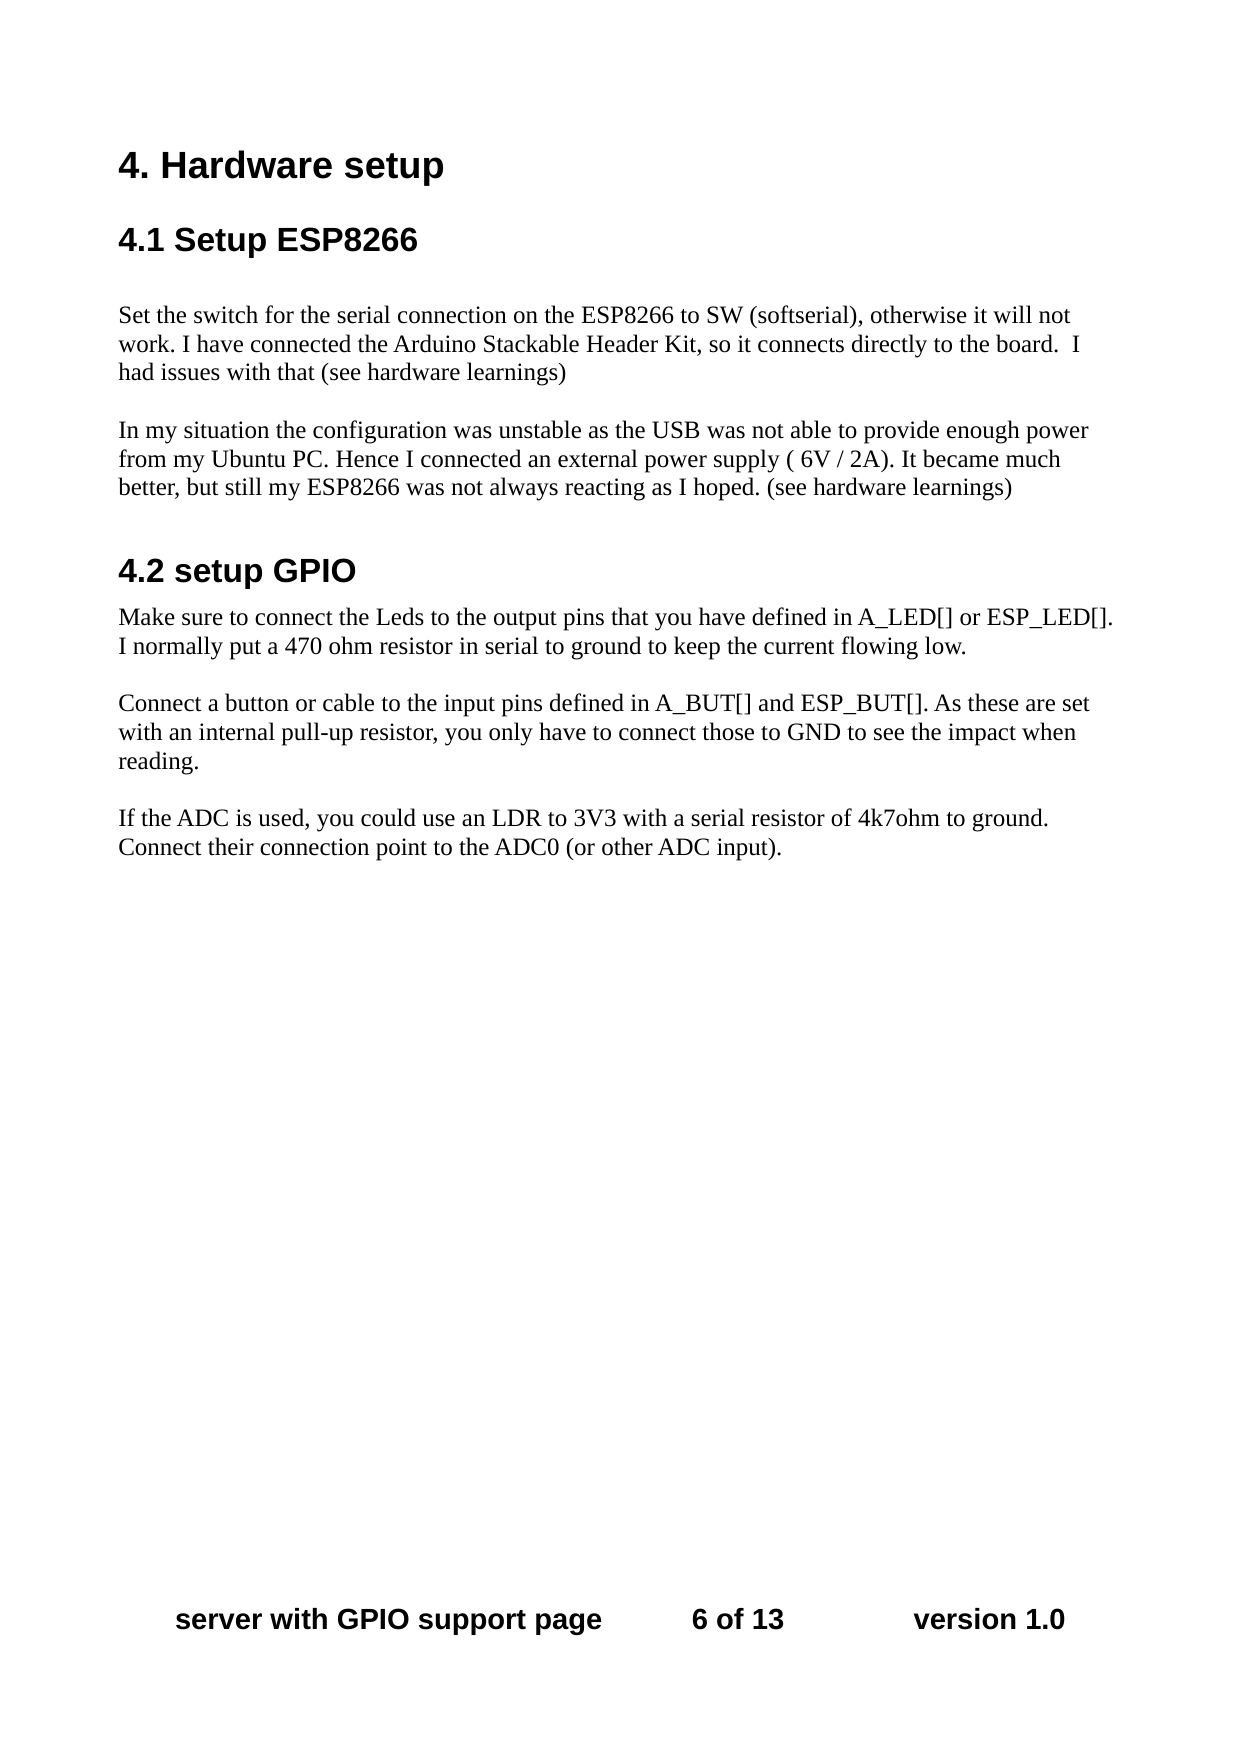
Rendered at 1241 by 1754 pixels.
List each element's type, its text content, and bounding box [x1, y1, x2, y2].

text Set the switch for the serial connection on the ESP8266 to SW (softserial), otherwise it will not work. I have connected the Arduino Stackable Header Kit, so it connects directly to the board. I had issues with that (see hardware learnings) [118, 300, 1122, 386]
text Make sure to connect the Leds to the output pins that you have defined in A_LED[] or ESP_LED[]. I normally put a 470 ohm resistor in serial to ground to keep the current flowing low. [118, 602, 1122, 659]
subtitle 4. Hardware setup [118, 143, 1122, 187]
text Connect a button or cable to the input pins defined in A_BUT[] and ESP_BUT[]. As these are set with an internal pull-up resistor, you only have to connect those to GND to see the impact when reading. [118, 688, 1122, 774]
subtitle 4.1 Setup ESP8266 [118, 220, 1122, 259]
text If the ADC is used, you could use an LDR to 3V3 with a serial resistor of 4k7ohm to ground. Connect their connection point to the ADC0 (or other ADC input). [118, 803, 1122, 861]
subtitle 4.2 setup GPIO [118, 551, 1122, 589]
text In my situation the configuration was unstable as the USB was not able to provide enough power from my Ubuntu PC. Hence I connected an external power supply ( 6V / 2A). It became much better, but still my ESP8266 was not always reacting as I hoped. (see hardware learnings) [118, 415, 1122, 501]
